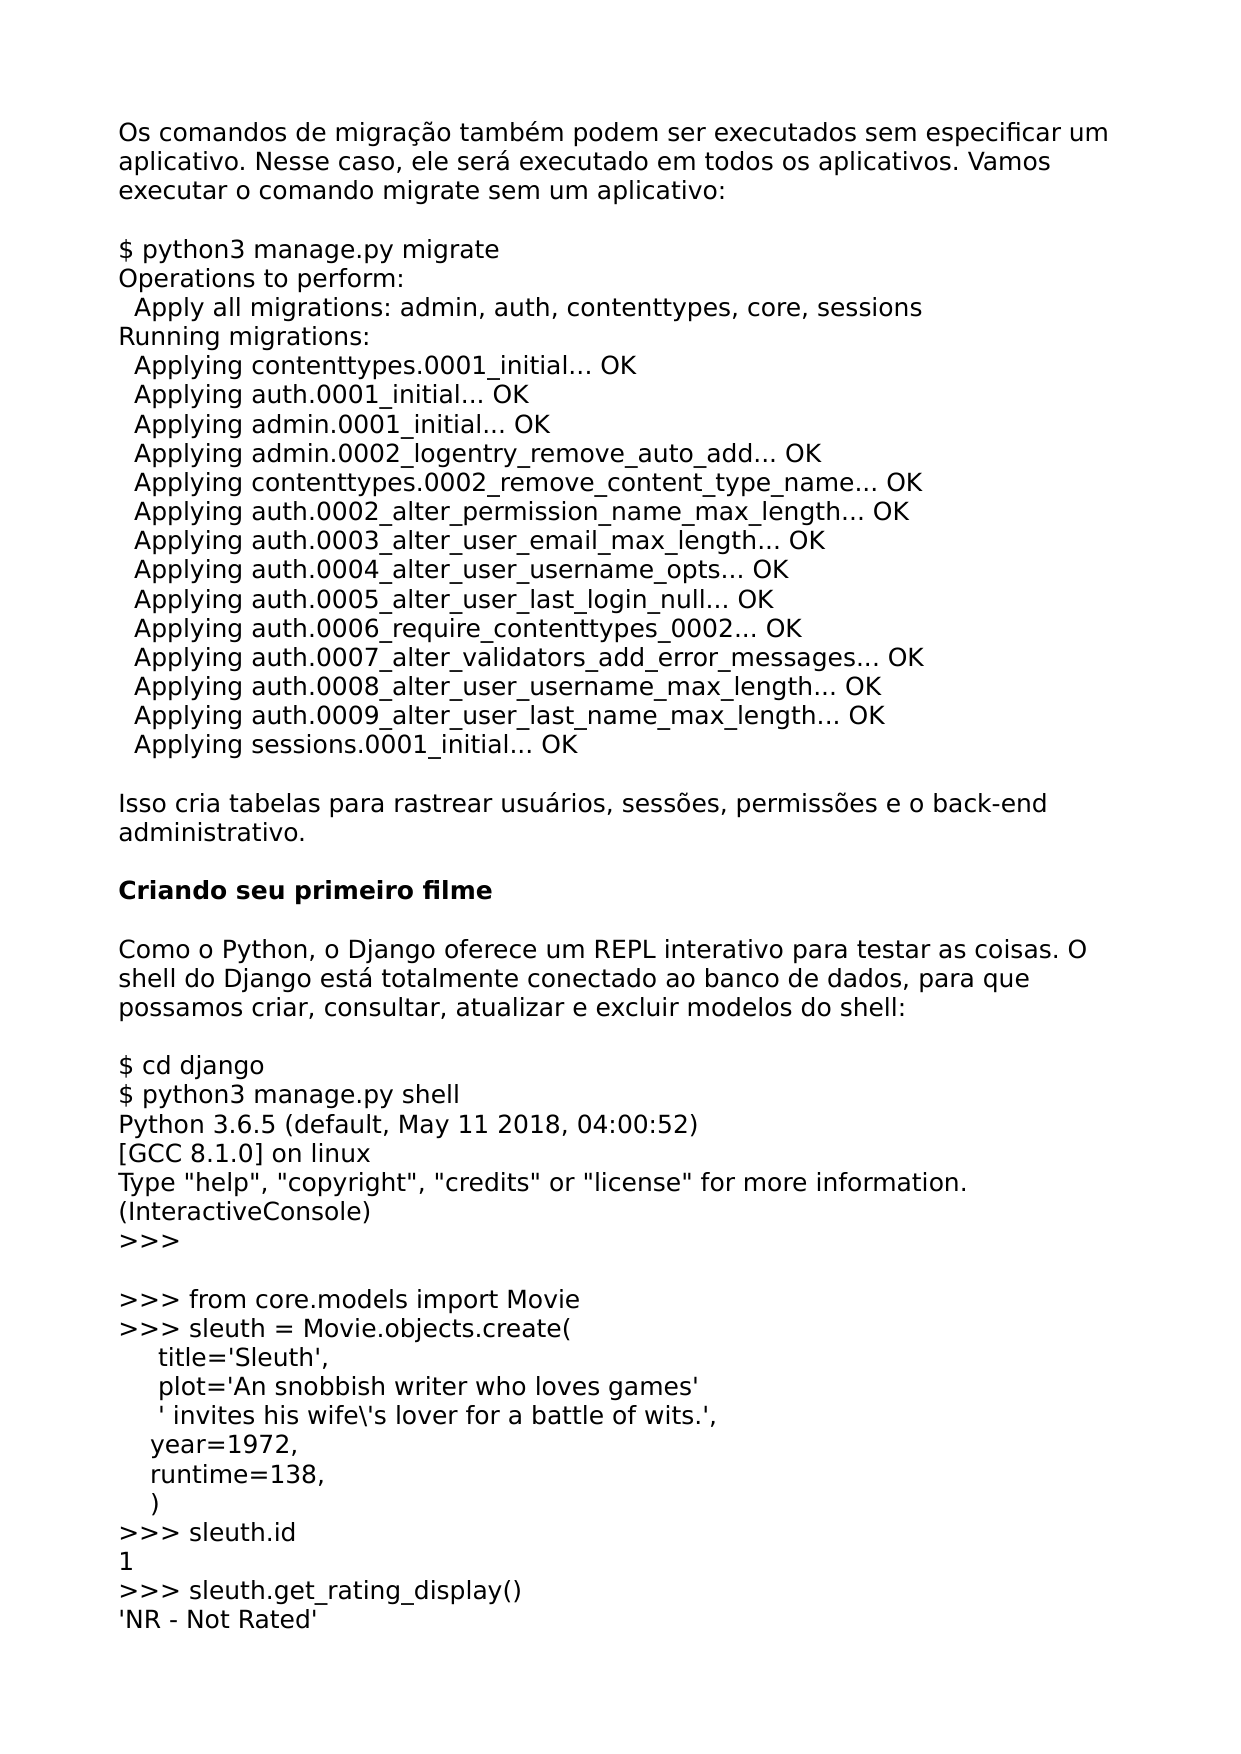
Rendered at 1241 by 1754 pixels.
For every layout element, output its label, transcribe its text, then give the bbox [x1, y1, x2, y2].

text >>> from core.models import Movie [118, 1285, 1122, 1314]
text runtime=138, [118, 1460, 1122, 1489]
text 1 [118, 1547, 1122, 1576]
text $ python3 manage.py migrate [118, 235, 1122, 264]
text Applying auth.0006_require_contenttypes_0002... OK [118, 614, 1122, 643]
text Applying auth.0002_alter_permission_name_max_length... OK [118, 497, 1122, 526]
text Applying sessions.0001_initial... OK [118, 731, 1122, 760]
text Applying auth.0007_alter_validators_add_error_messages... OK [118, 643, 1122, 672]
text Apply all migrations: admin, auth, contenttypes, core, sessions [118, 293, 1122, 322]
text Como o Python, o Django oferece um REPL interativo para testar as coisas. O shell do Django está totalmente conectado ao banco de dados, para que possamos criar, consultar, atualizar e excluir modelos do shell: [118, 935, 1122, 1022]
text ) [118, 1489, 1122, 1518]
text Applying auth.0001_initial... OK [118, 381, 1122, 410]
text ' invites his wife\'s lover for a battle of wits.', [118, 1401, 1122, 1431]
text year=1972, [118, 1431, 1122, 1460]
text $ python3 manage.py shell [118, 1081, 1122, 1110]
text 'NR - Not Rated' [118, 1606, 1122, 1635]
text title='Sleuth', [118, 1343, 1122, 1372]
text Applying auth.0005_alter_user_last_login_null... OK [118, 585, 1122, 614]
text >>> sleuth = Movie.objects.create( [118, 1314, 1122, 1343]
text >>> sleuth.id [118, 1518, 1122, 1547]
text Applying auth.0004_alter_user_username_opts... OK [118, 556, 1122, 585]
text Applying contenttypes.0002_remove_content_type_name... OK [118, 468, 1122, 497]
text Applying auth.0009_alter_user_last_name_max_length... OK [118, 701, 1122, 731]
text Type "help", "copyright", "credits" or "license" for more information. [118, 1168, 1122, 1197]
text (InteractiveConsole) [118, 1197, 1122, 1226]
text Applying admin.0002_logentry_remove_auto_add... OK [118, 439, 1122, 468]
text Criando seu primeiro filme [118, 876, 1122, 906]
text Operations to perform: [118, 264, 1122, 293]
text Os comandos de migração também podem ser executados sem especificar um aplicativo. Nesse caso, ele será executado em todos os aplicativos. Vamos executar o comando migrate sem um aplicativo: [118, 118, 1122, 206]
text Isso cria tabelas para rastrear usuários, sessões, permissões e o back-end administrativo. [118, 789, 1122, 847]
text >>> [118, 1226, 1122, 1256]
text Python 3.6.5 (default, May 11 2018, 04:00:52) [118, 1110, 1122, 1139]
text [GCC 8.1.0] on linux [118, 1139, 1122, 1168]
text Running migrations: [118, 322, 1122, 351]
text $ cd django [118, 1051, 1122, 1081]
text Applying contenttypes.0001_initial... OK [118, 351, 1122, 381]
text Applying auth.0008_alter_user_username_max_length... OK [118, 672, 1122, 701]
text Applying admin.0001_initial... OK [118, 410, 1122, 439]
text Applying auth.0003_alter_user_email_max_length... OK [118, 526, 1122, 556]
text >>> sleuth.get_rating_display() [118, 1576, 1122, 1606]
text plot='An snobbish writer who loves games' [118, 1372, 1122, 1401]
